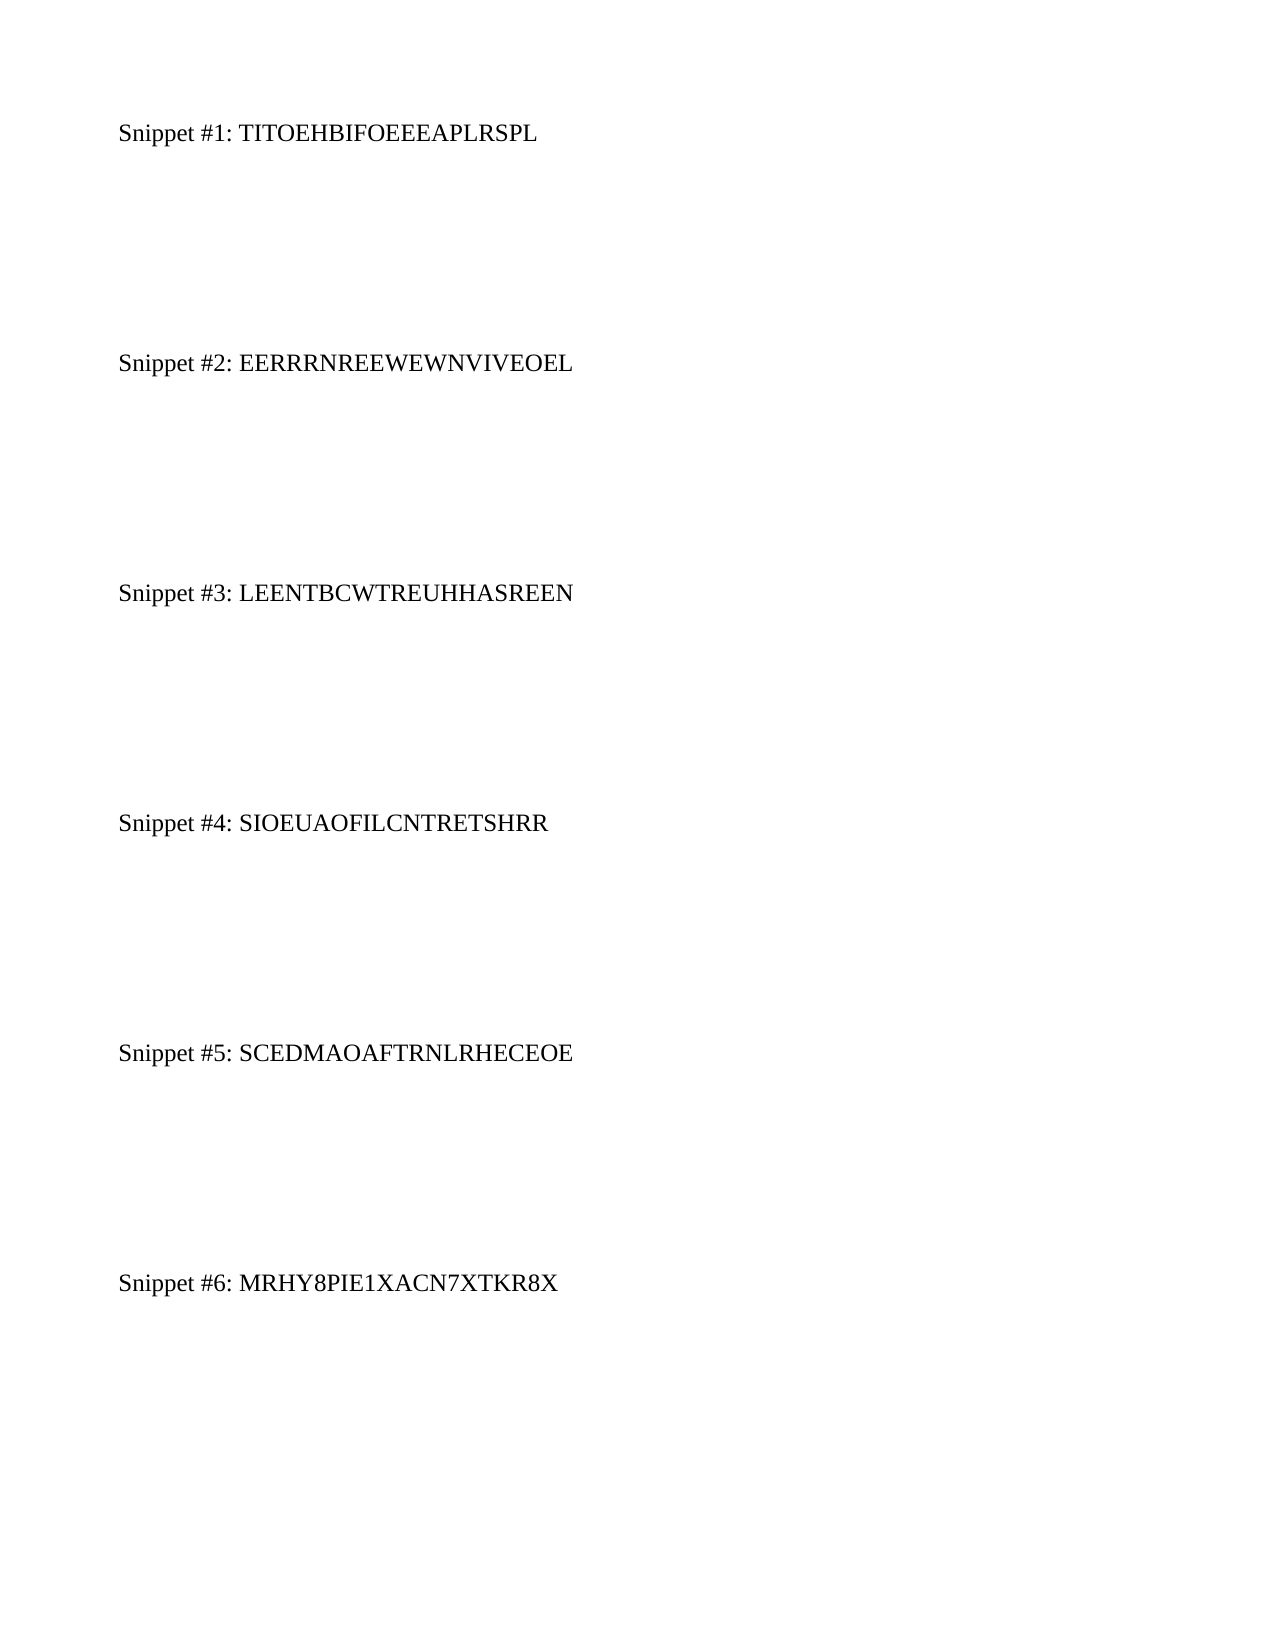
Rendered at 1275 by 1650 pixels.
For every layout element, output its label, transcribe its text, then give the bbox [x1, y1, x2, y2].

text Snippet #4: SIOEUAOFILCNTRETSHRR [118, 808, 1157, 837]
text Snippet #3: LEENTBCWTREUHHASREEN [118, 578, 1157, 607]
text Snippet #5: SCEDMAOAFTRNLRHECEOE [118, 1038, 1157, 1067]
text Snippet #2: EERRRNREEWEWNVIVEOEL [118, 348, 1157, 377]
text Snippet #1: TITOEHBIFOEEEAPLRSPL [118, 118, 1157, 147]
text Snippet #6: MRHY8PIE1XACN7XTKR8X [118, 1268, 1157, 1297]
